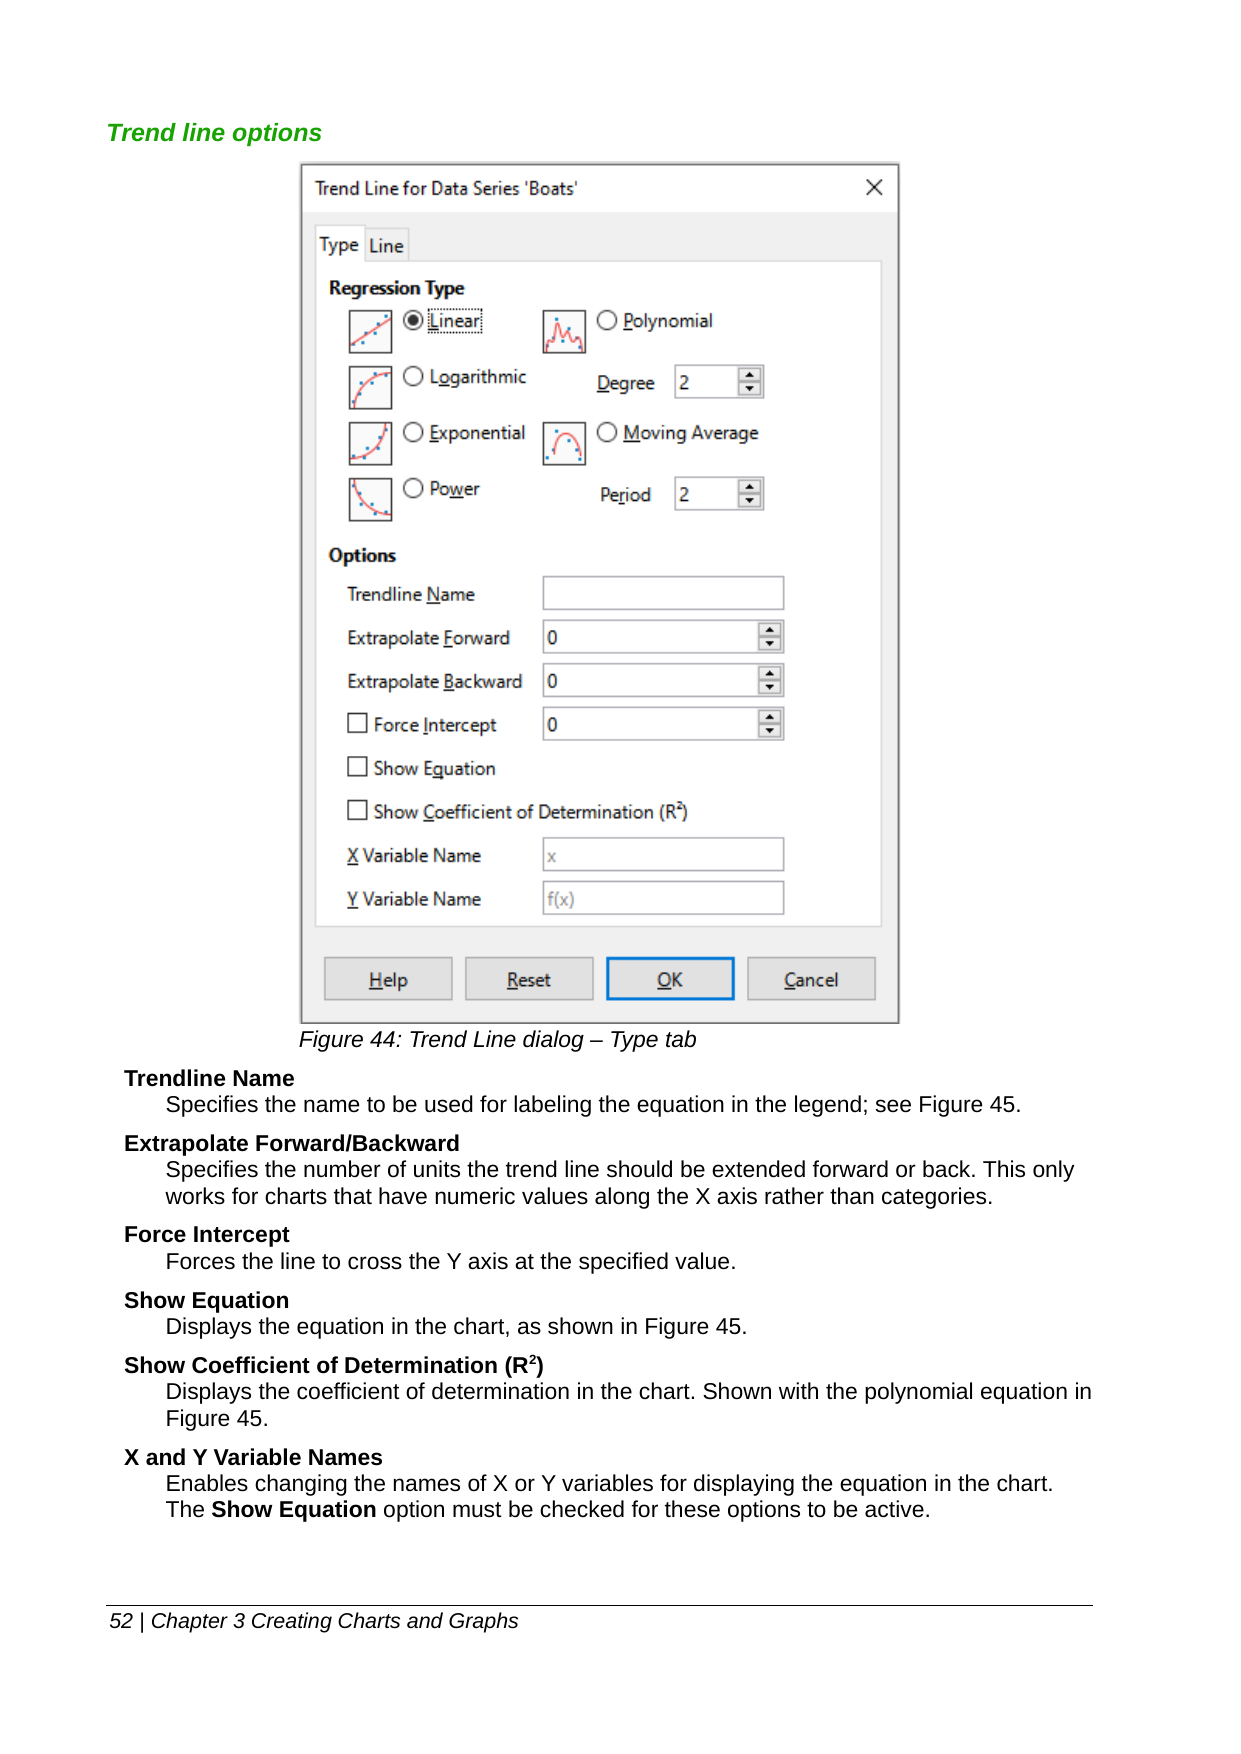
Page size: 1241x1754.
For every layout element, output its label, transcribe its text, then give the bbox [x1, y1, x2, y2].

text Show Equation [124, 1287, 1093, 1313]
text Forces the line to cross the Y axis at the specified value. [165, 1248, 1093, 1274]
text X and Y Variable Names [124, 1443, 1093, 1470]
text Specifies the number of units the trend line should be extended forward or back. This only works for charts that have numeric values along the X axis rather than categories. [165, 1156, 1093, 1209]
subtitle Trend line options [106, 118, 1093, 147]
text Extrapolate Forward/Backward [124, 1130, 1093, 1156]
text Show Coefficient of Determination (R2) [124, 1352, 1093, 1378]
text Trendline Name [124, 1065, 1093, 1091]
text Displays the coefficient of determination in the chart. Shown with the polynomial equation in Figure 45. [165, 1378, 1093, 1431]
text Displays the equation in the chart, as shown in Figure 45. [165, 1313, 1093, 1339]
picture [298, 161, 901, 1024]
text Specifies the name to be used for labeling the equation in the legend; see Figure 45. [165, 1091, 1093, 1117]
text Force Intercept [124, 1221, 1093, 1248]
text Figure 44: Trend Line dialog – Type tab [296, 159, 903, 1053]
text Enables changing the names of X or Y variables for displaying the equation in the chart. The Show Equation option must be checked for these options to be active. [165, 1470, 1093, 1522]
